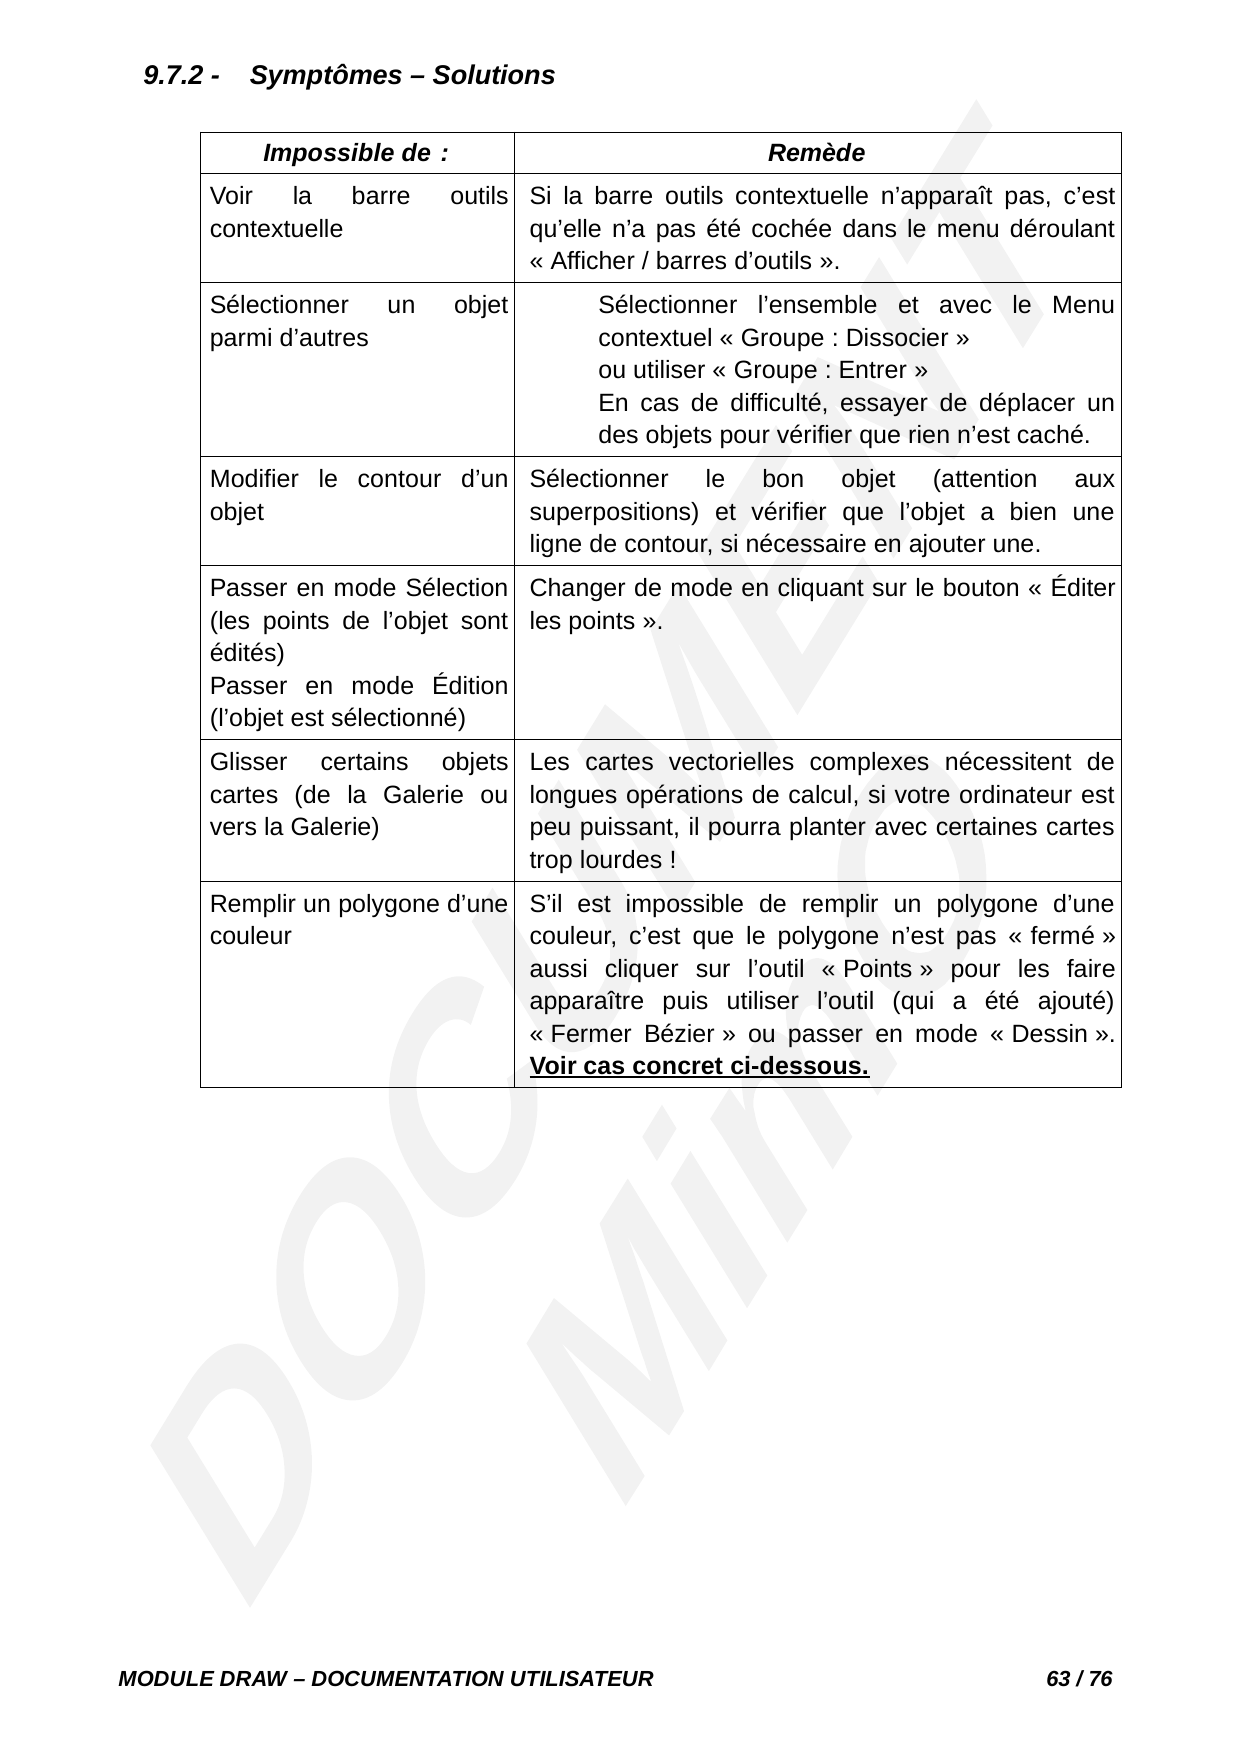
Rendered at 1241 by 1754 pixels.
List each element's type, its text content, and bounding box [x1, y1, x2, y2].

table_header Remède [515, 133, 1121, 173]
table_cell Sélectionner le bon objet (attention aux superpositions) et vérifier que l’objet a bien une ligne de contour, si nécessaire en ajouter une. [515, 457, 1121, 565]
table_header Impossible de : [201, 133, 514, 173]
table_cell S’il est impossible de remplir un polygone d’une couleur, c’est que le polygone n’est pas « fermé » aussi cliquer sur l’outil « Points » pour les faire apparaître puis utiliser l’outil (qui a été ajouté) « Fermer Bézier » ou passer en mode « Dessin ». Voir cas concret ci-dessous. [515, 882, 1121, 1087]
table_cell Passer en mode Sélection (les points de l’objet sont édités) Passer en mode Édition (l’objet est sélectionné) [201, 566, 514, 739]
table_cell Sélectionner l’ensemble et avec le Menu contextuel « Groupe : Dissocier » ou utiliser « Groupe : Entrer » En cas de difficulté, essayer de déplacer un des objets pour vérifier que rien n’est caché. [515, 283, 1121, 456]
table_cell Changer de mode en cliquant sur le bouton « Éditer les points ». [515, 566, 1121, 739]
table_cell Les cartes vectorielles complexes nécessitent de longues opérations de calcul, si votre ordinateur est peu puissant, il pourra planter avec certaines cartes trop lourdes ! [515, 740, 1121, 881]
table_cell Modifier le contour d’un objet [201, 457, 514, 565]
table_cell Glisser certains objets cartes (de la Galerie ou vers la Galerie) [201, 740, 514, 881]
table_cell Voir la barre outils contextuelle [201, 174, 514, 282]
table_cell Remplir un polygone d’une couleur [201, 882, 514, 1087]
table_cell Si la barre outils contextuelle n’apparaît pas, c’est qu’elle n’a pas été cochée dans le menu déroulant « Afficher / barres d’outils ». [515, 174, 1121, 282]
table_cell Sélectionner un objet parmi d’autres [201, 283, 514, 456]
subtitle Symptômes – Solutions [143, 59, 1122, 90]
